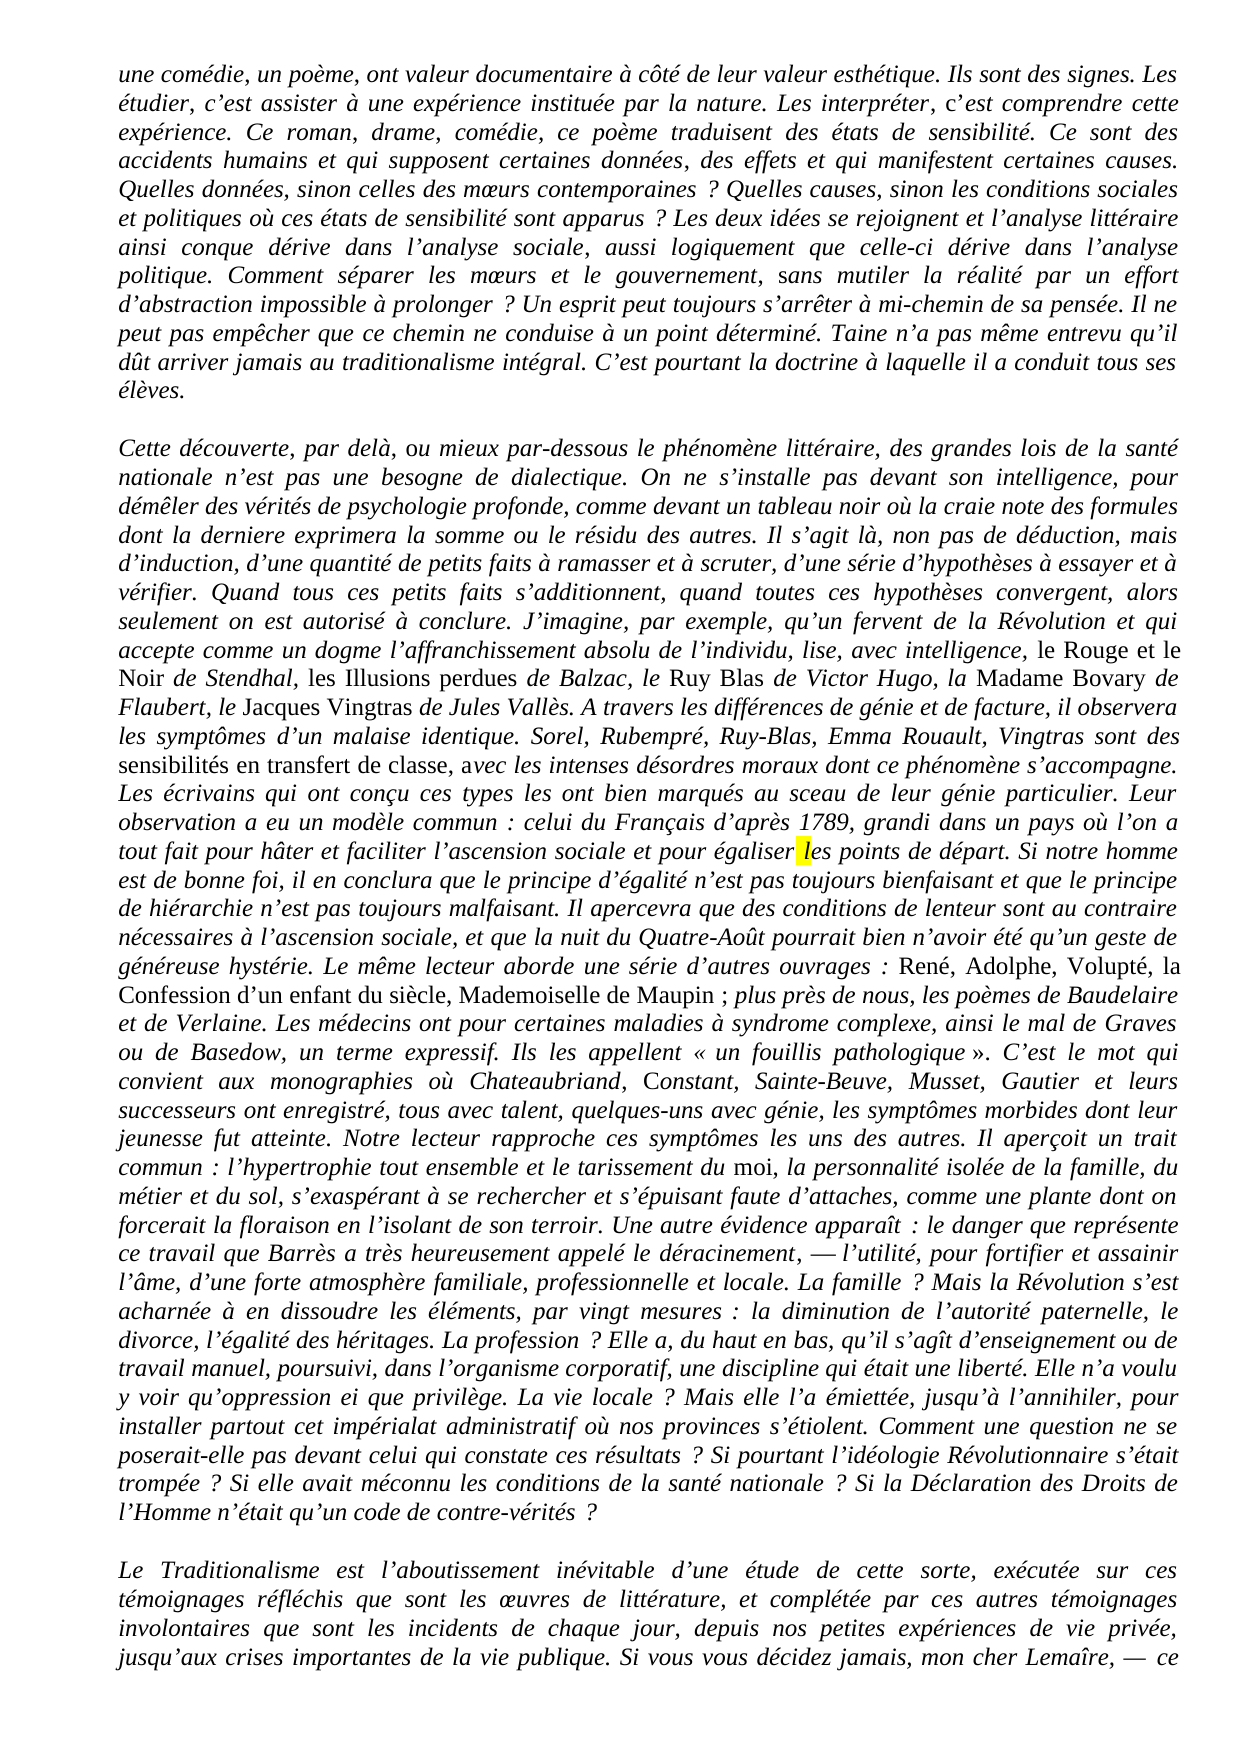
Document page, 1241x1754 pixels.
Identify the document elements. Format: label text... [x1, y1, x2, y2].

text Le Traditionalisme est l’aboutissement inévitable d’une étude de cette sorte, exécutée sur ces témoignages réfléchis que sont les œuvres de littérature, et complétée par ces autres témoignages involontaires que sont les incidents de chaque jour, depuis nos petites expériences de vie privée, jusqu’aux crises importantes de la vie publique. Si vous vous décidez jamais, mon cher Lemaîre, — ce [118, 1556, 1181, 1671]
text une comédie, un poème, ont valeur documentaire à côté de leur valeur esthétique. Ils sont des signes. Les étudier, c’est assister à une expérience instituée par la nature. Les interpréter, c’est comprendre cette expérience. Ce roman, drame, comédie, ce poème traduisent des états de sensibilité. Ce sont des accidents humains et qui supposent certaines données, des effets et qui manifestent certaines causes. Quelles données, sinon celles des mœurs contemporaines ? Quelles causes, sinon les conditions sociales et politiques où ces états de sensibilité sont apparus ? Les deux idées se rejoignent et l’analyse littéraire ainsi conque dérive dans l’analyse sociale, aussi logiquement que celle-ci dérive dans l’analyse politique. Comment séparer les mœurs et le gouvernement, sans mutiler la réalité par un effort d’abstraction impossible à prolonger ? Un esprit peut toujours s’arrêter à mi-chemin de sa pensée. Il ne peut pas empêcher que ce chemin ne conduise à un point déterminé. Taine n’a pas même entrevu qu’il dût arriver jamais au traditionalisme intégral. C’est pourtant la doctrine à laquelle il a conduit tous ses élèves. [118, 59, 1181, 404]
text Cette découverte, par delà, ou mieux par-dessous le phénomène littéraire, des grandes lois de la santé nationale n’est pas une besogne de dialectique. On ne s’installe pas devant son intelligence, pour démêler des vérités de psychologie profonde, comme devant un tableau noir où la craie note des formules dont la derniere exprimera la somme ou le résidu des autres. Il s’agit là, non pas de déduction, mais d’induction, d’une quantité de petits faits à ramasser et à scruter, d’une série d’hypothèses à essayer et à vérifier. Quand tous ces petits faits s’additionnent, quand toutes ces hypothèses convergent, alors seulement on est autorisé à conclure. J’imagine, par exemple, qu’un fervent de la Révolution et qui accepte comme un dogme l’affranchissement absolu de l’individu, lise, avec intelligence, le Rouge et le Noir de Stendhal, les Illusions perdues de Balzac, le Ruy Blas de Victor Hugo, la Madame Bovary de Flaubert, le Jacques Vingtras de Jules Vallès. A travers les différences de génie et de facture, il observera les symptômes d’un malaise identique. Sorel, Rubempré, Ruy-Blas, Emma Rouault, Vingtras sont des sensibilités en transfert de classe, avec les intenses désordres moraux dont ce phénomène s’accompagne. Les écrivains qui ont conçu ces types les ont bien marqués au sceau de leur génie particulier. Leur observation a eu un modèle commun : celui du Français d’après 1789, grandi dans un pays où l’on a tout fait pour hâter et faciliter l’ascension sociale et pour égaliser les points de départ. Si notre homme est de bonne foi, il en conclura que le principe d’égalité n’est pas toujours bienfaisant et que le principe de hiérarchie n’est pas toujours malfaisant. Il apercevra que des conditions de lenteur sont au contraire nécessaires à l’ascension sociale, et que la nuit du Quatre-Août pourrait bien n’avoir été qu’un geste de généreuse hystérie. Le même lecteur aborde une série d’autres ouvrages : René, Adolphe, Volupté, la Confession d’un enfant du siècle, Mademoiselle de Maupin ; plus près de nous, les poèmes de Baudelaire et de Verlaine. Les médecins ont pour certaines maladies à syndrome complexe, ainsi le mal de Graves ou de Basedow, un terme expressif. Ils les appellent « un fouillis pathologique ». C’est le mot qui convient aux monographies où Chateaubriand, Constant, Sainte-Beuve, Musset, Gautier et leurs successeurs ont enregistré, tous avec talent, quelques-uns avec génie, les symptômes morbides dont leur jeunesse fut atteinte. Notre lecteur rapproche ces symptômes les uns des autres. Il aperçoit un trait commun : l’hypertrophie tout ensemble et le tarissement du moi, la personnalité isolée de la famille, du métier et du sol, s’exaspérant à se rechercher et s’épuisant faute d’attaches, comme une plante dont on forcerait la floraison en l’isolant de son terroir. Une autre évidence apparaît : le danger que représente ce travail que Barrès a très heureusement appelé le déracinement, — l’utilité, pour fortifier et assainir l’âme, d’une forte atmosphère familiale, professionnelle et locale. La famille ? Mais la Révolution s’est acharnée à en dissoudre les éléments, par vingt mesures : la diminution de l’autorité paternelle, le divorce, l’égalité des héritages. La profession ? Elle a, du haut en bas, qu’il s’agît d’enseignement ou de travail manuel, poursuivi, dans l’organisme corporatif, une discipline qui était une liberté. Elle n’a voulu y voir qu’oppression ei que privilège. La vie locale ? Mais elle l’a émiettée, jusqu’à l’annihiler, pour installer partout cet impérialat administratif où nos provinces s’étiolent. Comment une question ne se poserait-elle pas devant celui qui constate ces résultats ? Si pourtant l’idéologie Révolutionnaire s’était trompée ? Si elle avait méconnu les conditions de la santé nationale ? Si la Déclaration des Droits de l’Homme n’était qu’un code de contre-vérités ? [118, 433, 1181, 1526]
